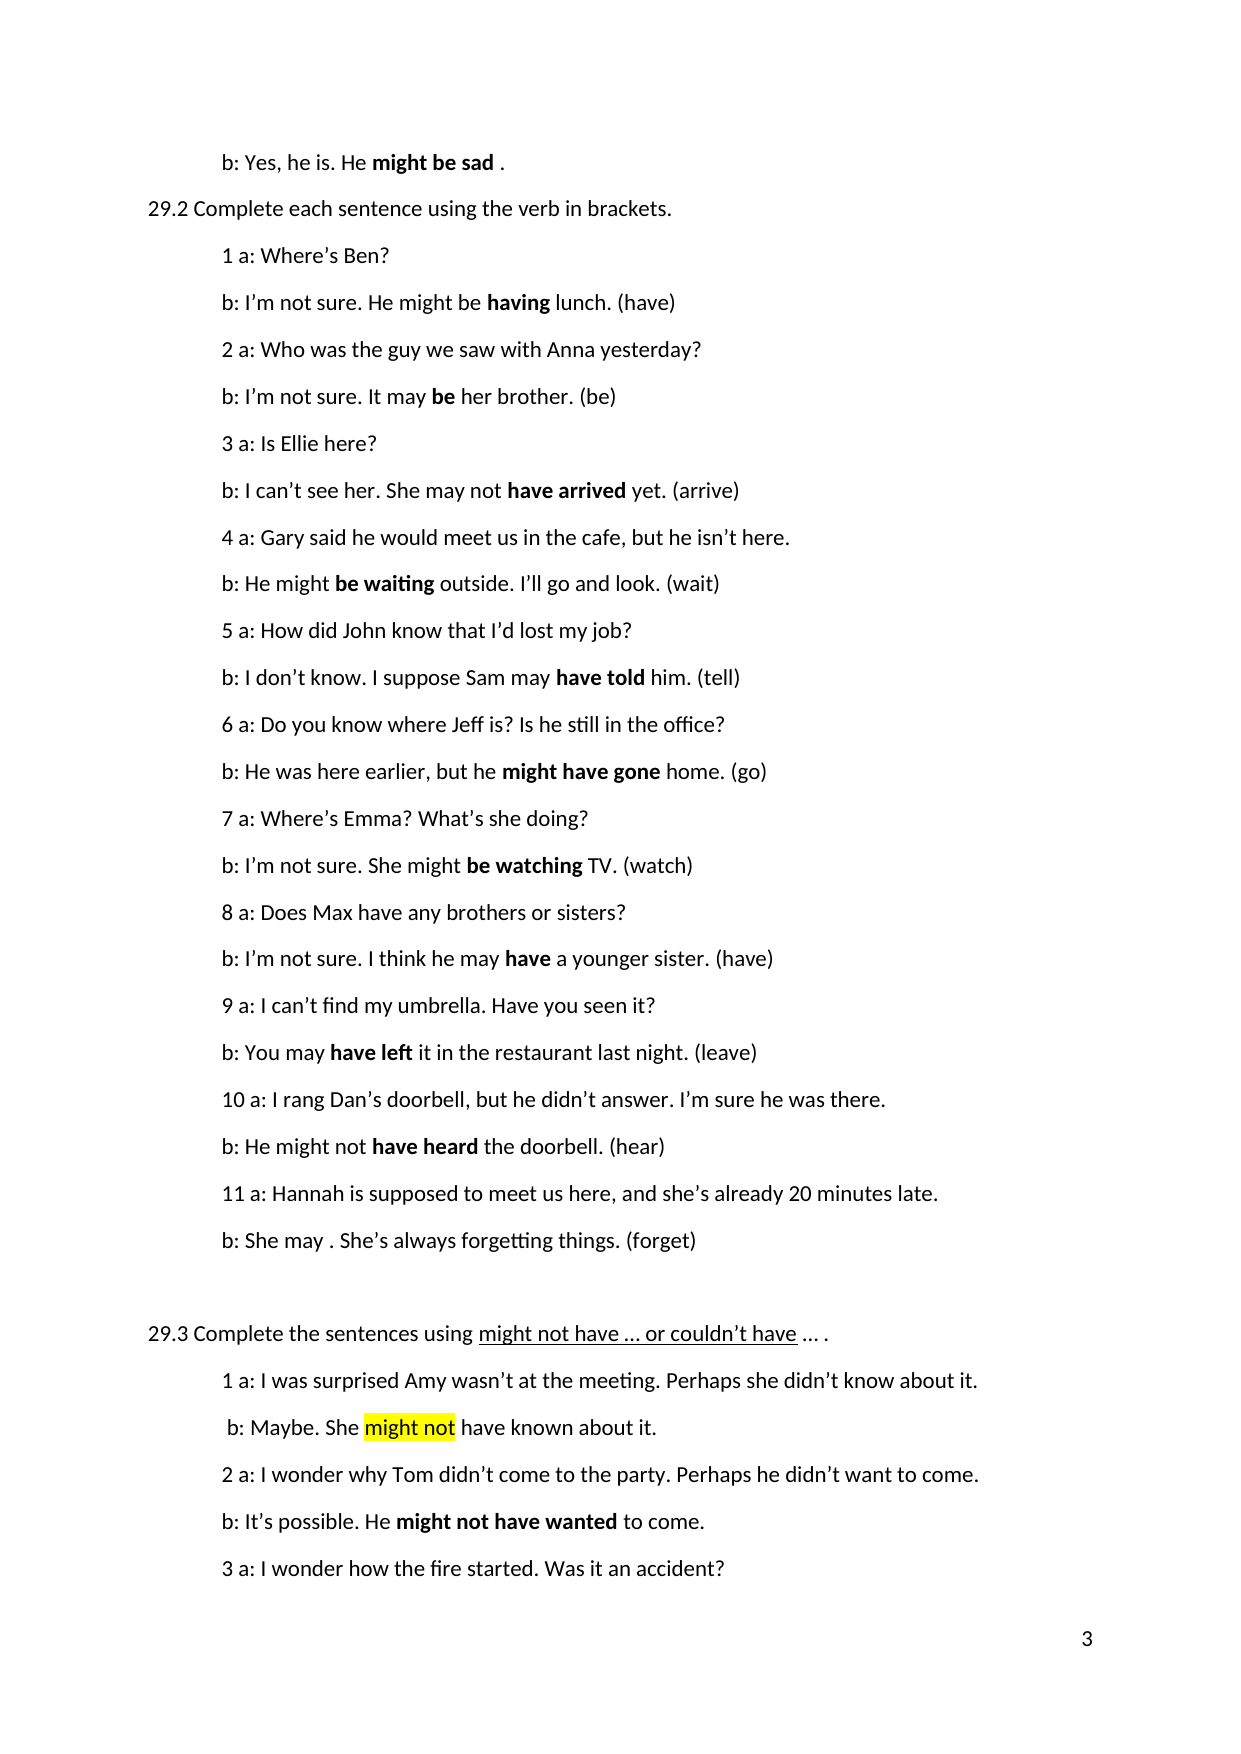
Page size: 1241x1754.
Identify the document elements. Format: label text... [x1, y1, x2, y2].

text b: It’s possible. He might not have wanted to come. [221, 1507, 1093, 1535]
text b: I’m not sure. He might be having lunch. (have) [221, 288, 1093, 316]
text 29.3 Complete the sentences using might not have … or couldn’t have … . [148, 1319, 1093, 1347]
text 3 a: I wonder how the fire started. Was it an accident? [221, 1554, 1093, 1582]
text 9 a: I can’t find my umbrella. Have you seen it? [221, 991, 1093, 1019]
text b: Yes, he is. He might be sad . [221, 148, 1093, 176]
text b: I’m not sure. It may be her brother. (be) [221, 382, 1093, 410]
text 8 a: Does Max have any brothers or sisters? [221, 898, 1093, 926]
text 5 a: How did John know that I’d lost my job? [221, 616, 1093, 644]
text 29.2 Complete each sentence using the verb in brackets. [148, 194, 1093, 222]
text 1 a: I was surprised Amy wasn’t at the meeting. Perhaps she didn’t know about it. [221, 1366, 1093, 1394]
text b: I’m not sure. I think he may have a younger sister. (have) [221, 944, 1093, 972]
text 2 a: I wonder why Tom didn’t come to the party. Perhaps he didn’t want to come. [221, 1460, 1093, 1488]
text b: He might not have heard the doorbell. (hear) [221, 1132, 1093, 1160]
text 6 a: Do you know where Jeff is? Is he still in the office? [221, 710, 1093, 738]
text b: Maybe. She might not have known about it. [221, 1413, 1093, 1441]
text 1 a: Where’s Ben? [221, 241, 1093, 269]
text 11 a: Hannah is supposed to meet us here, and she’s already 20 minutes late. [221, 1179, 1093, 1207]
text b: I can’t see her. She may not have arrived yet. (arrive) [221, 476, 1093, 504]
text 10 a: I rang Dan’s doorbell, but he didn’t answer. I’m sure he was there. [221, 1085, 1093, 1113]
text b: I’m not sure. She might be watching TV. (watch) [221, 851, 1093, 879]
text b: He might be waiting outside. I’ll go and look. (wait) [221, 569, 1093, 597]
text b: You may have left it in the restaurant last night. (leave) [221, 1038, 1093, 1066]
text b: She may . She’s always forgetting things. (forget) [221, 1226, 1093, 1254]
text b: I don’t know. I suppose Sam may have told him. (tell) [221, 663, 1093, 691]
text 2 a: Who was the guy we saw with Anna yesterday? [221, 335, 1093, 363]
text 3 a: Is Ellie here? [221, 429, 1093, 457]
text b: He was here earlier, but he might have gone home. (go) [221, 757, 1093, 785]
text 7 a: Where’s Emma? What’s she doing? [221, 804, 1093, 832]
text 4 a: Gary said he would meet us in the cafe, but he isn’t here. [221, 523, 1093, 551]
